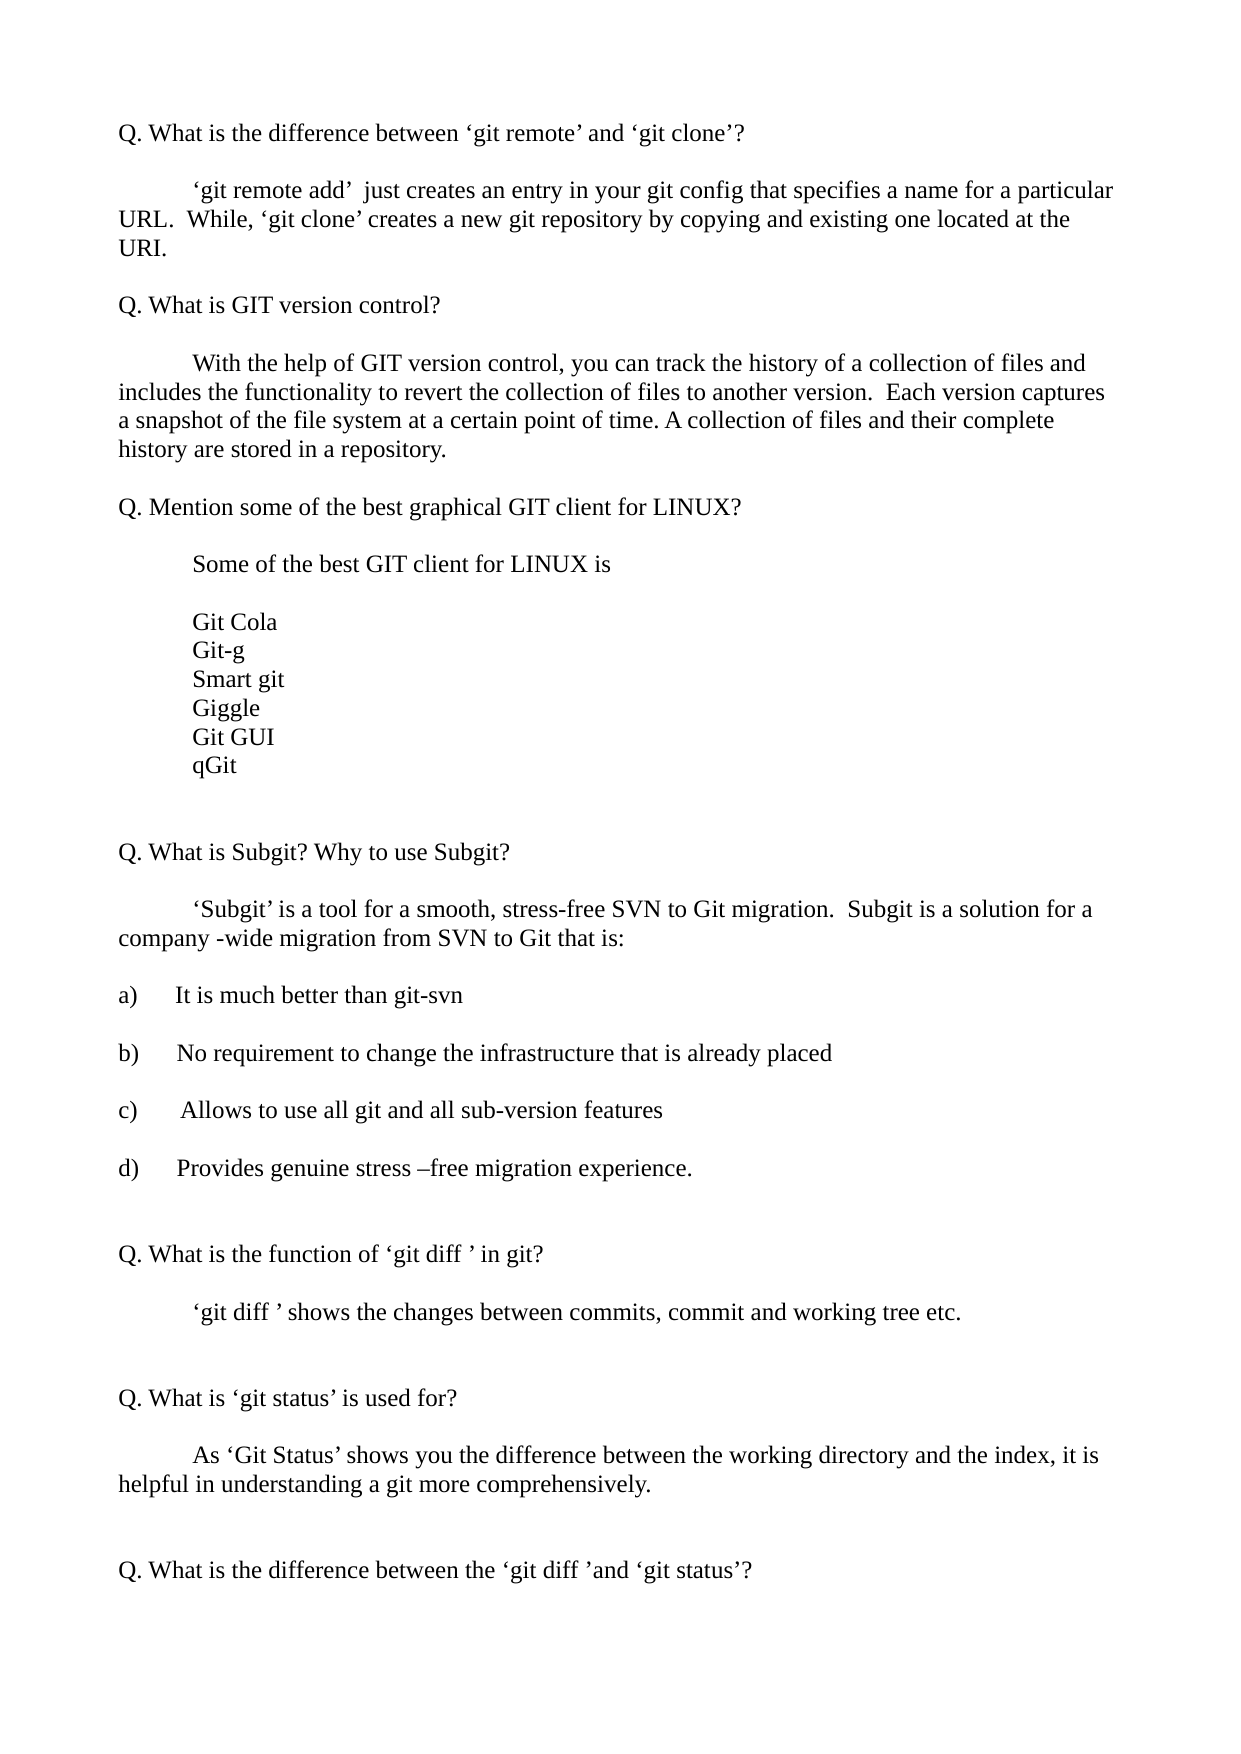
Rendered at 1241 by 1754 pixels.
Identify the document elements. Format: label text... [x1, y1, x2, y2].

text Git GUI [118, 722, 1122, 751]
text Git-g [118, 636, 1122, 664]
text ‘git remote add’ just creates an entry in your git config that specifies a name for a particular URL. While, ‘git clone’ creates a new git repository by copying and existing one located at the URI. [118, 176, 1122, 262]
text With the help of GIT version control, you can track the history of a collection of files and includes the functionality to revert the collection of files to another version. Each version captures a snapshot of the file system at a certain point of time. A collection of files and their complete history are stored in a repository. [118, 348, 1122, 463]
text c) Allows to use all git and all sub-version features [118, 1096, 1122, 1124]
text Smart git [118, 664, 1122, 693]
text Q. What is ‘git status’ is used for? [118, 1383, 1122, 1412]
text ‘git diff ’ shows the changes between commits, commit and working tree etc. [118, 1297, 1122, 1326]
text d) Provides genuine stress –free migration experience. [118, 1153, 1122, 1182]
text As ‘Git Status’ shows you the difference between the working directory and the index, it is helpful in understanding a git more comprehensively. [118, 1441, 1122, 1498]
text b) No requirement to change the infrastructure that is already placed [118, 1038, 1122, 1067]
text ‘Subgit’ is a tool for a smooth, stress-free SVN to Git migration. Subgit is a solution for a company -wide migration from SVN to Git that is: [118, 894, 1122, 952]
text Q. Mention some of the best graphical GIT client for LINUX? [118, 492, 1122, 521]
text Git Cola [118, 607, 1122, 636]
text Some of the best GIT client for LINUX is [118, 549, 1122, 578]
text Q. What is the difference between the ‘git diff ’and ‘git status’? [118, 1556, 1122, 1584]
text Q. What is the difference between ‘git remote’ and ‘git clone’? [118, 118, 1122, 147]
text Giggle [118, 693, 1122, 722]
text Q. What is Subgit? Why to use Subgit? [118, 837, 1122, 866]
text qGit [118, 751, 1122, 779]
text a) It is much better than git-svn [118, 981, 1122, 1009]
text Q. What is the function of ‘git diff ’ in git? [118, 1239, 1122, 1268]
text Q. What is GIT version control? [118, 291, 1122, 319]
